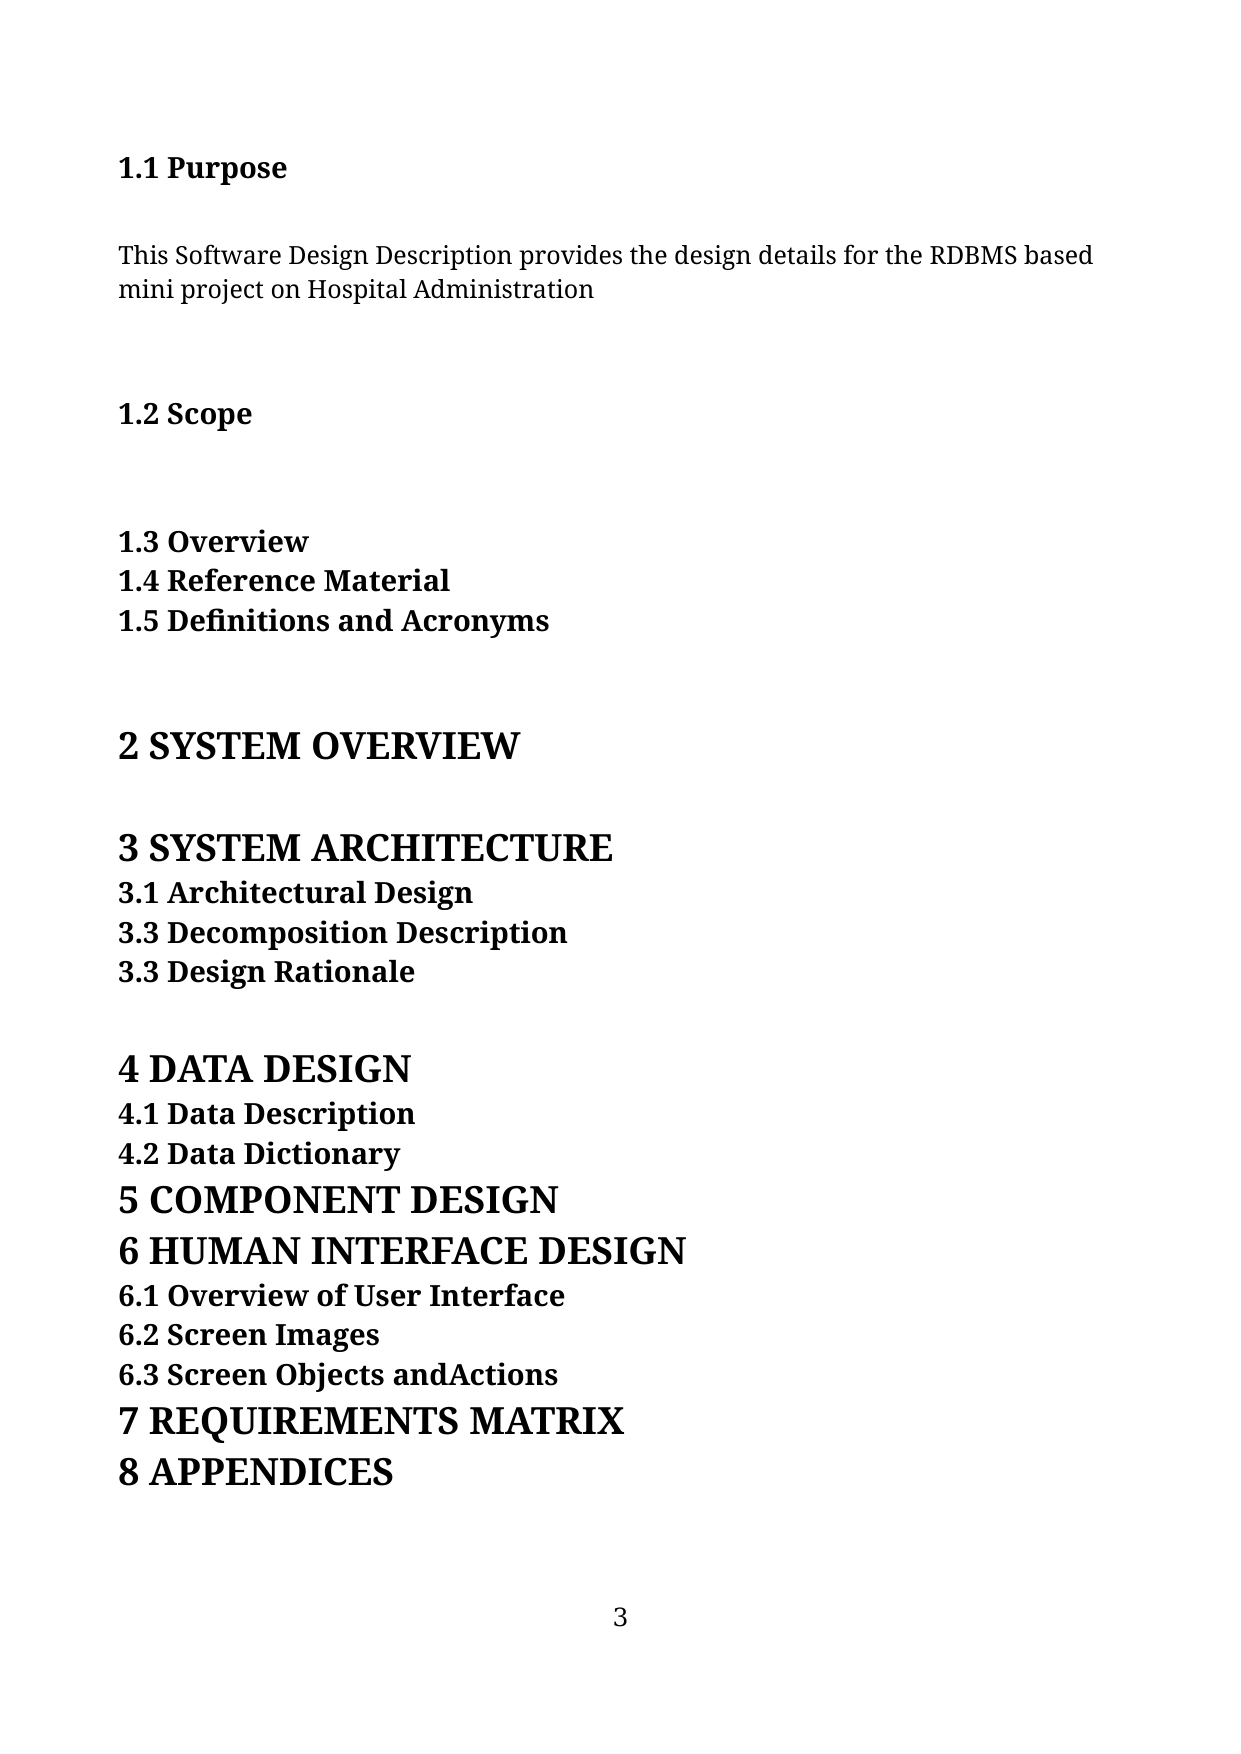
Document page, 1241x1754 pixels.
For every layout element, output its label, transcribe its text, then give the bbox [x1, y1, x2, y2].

text 4.2 Data Dictionary [118, 1133, 1122, 1173]
text 6.1 Overview of User Interface [118, 1275, 1122, 1315]
text 3.3 Decomposition Description [118, 912, 1122, 952]
text 1.5 Definitions and Acronyms [118, 600, 1122, 640]
text This Software Design Description provides the design details for the RDBMS based mini project on Hospital Administration [118, 238, 1122, 306]
text 1.3 Overview [118, 521, 1122, 561]
text 3.3 Design Rationale [118, 952, 1122, 991]
text 8 APPENDICES [118, 1445, 1122, 1496]
text 4.1 Data Description [118, 1093, 1122, 1133]
text 2 SYSTEM OVERVIEW [118, 719, 1122, 770]
text 6.3 Screen Objects andActions [118, 1354, 1122, 1394]
text 6 HUMAN INTERFACE DESIGN [118, 1224, 1122, 1275]
text 4 DATA DESIGN [118, 1042, 1122, 1093]
text 3 SYSTEM ARCHITECTURE [118, 821, 1122, 872]
text 1.4 Reference Material [118, 561, 1122, 600]
text 7 REQUIREMENTS MATRIX [118, 1394, 1122, 1445]
text 3.1 Architectural Design [118, 872, 1122, 912]
text 6.2 Screen Images [118, 1315, 1122, 1354]
text 1.1 Purpose [118, 147, 1122, 187]
text 5 COMPONENT DESIGN [118, 1173, 1122, 1224]
text 1.2 Scope [118, 394, 1122, 433]
